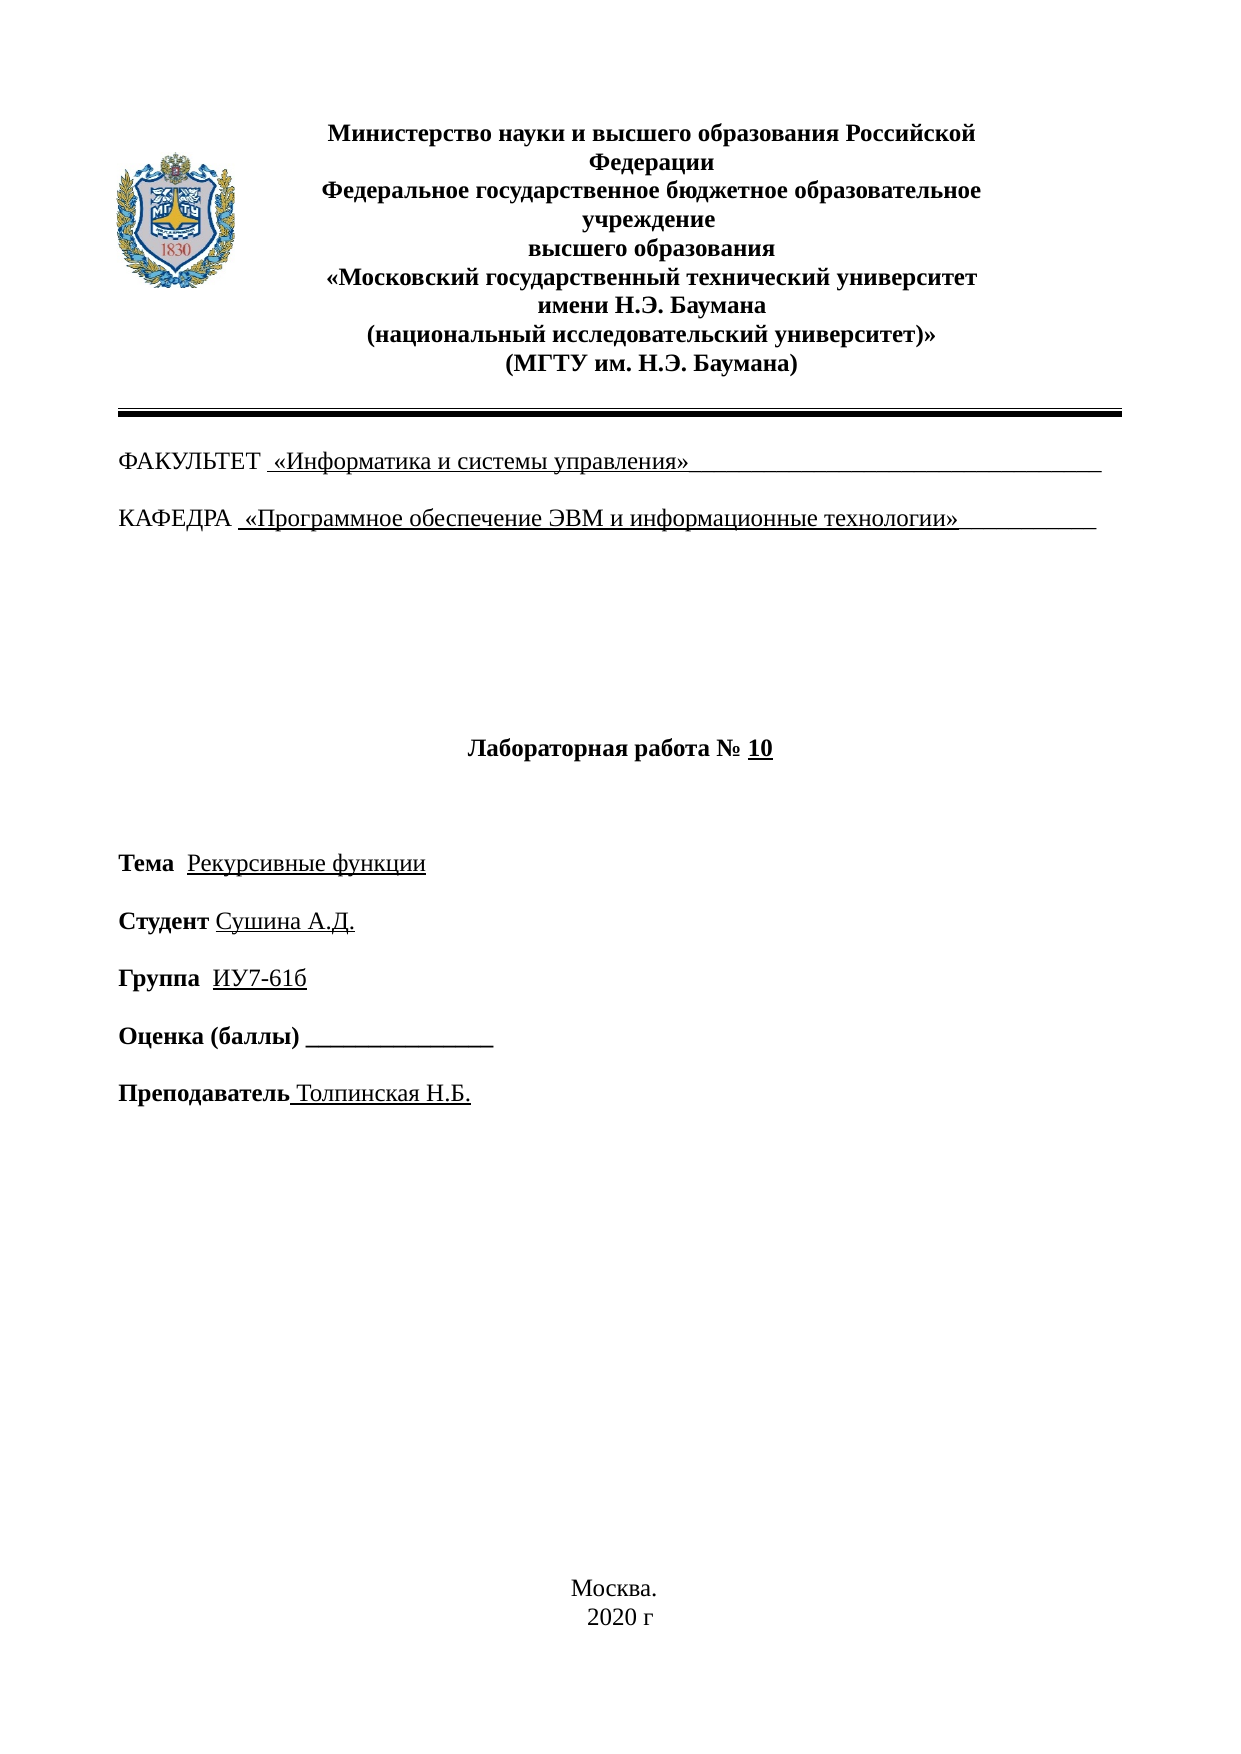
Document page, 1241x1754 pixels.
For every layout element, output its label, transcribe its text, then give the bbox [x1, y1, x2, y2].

text КАФЕДРА «Программное обеспечение ЭВМ и информационные технологии»___________ [118, 503, 1122, 532]
text ФАКУЛЬТЕТ «Информатика и системы управления»_________________________________ [118, 446, 1122, 474]
table_header Министерство науки и высшего образования Российской Федерации Федеральное государственное бюджетное образовательное учреждение высшего образования «Московский государственный технический университет имени Н.Э. Баумана (национальный исследовательский университет)» (МГТУ им. Н.Э. Баумана) [251, 118, 1052, 377]
picture [125, 152, 237, 289]
table_header [107, 118, 251, 377]
table_header Тема Рекурсивные функции Студент Сушина А.Д. Группа ИУ7-61б Оценка (баллы) _______________ Преподаватель Толпинская Н.Б. [107, 820, 1063, 1286]
text Лабораторная работа № 10 [118, 733, 1122, 762]
text Москва. [118, 1573, 1122, 1602]
table_header [1063, 820, 1104, 1286]
text 2020 г [118, 1602, 1122, 1631]
